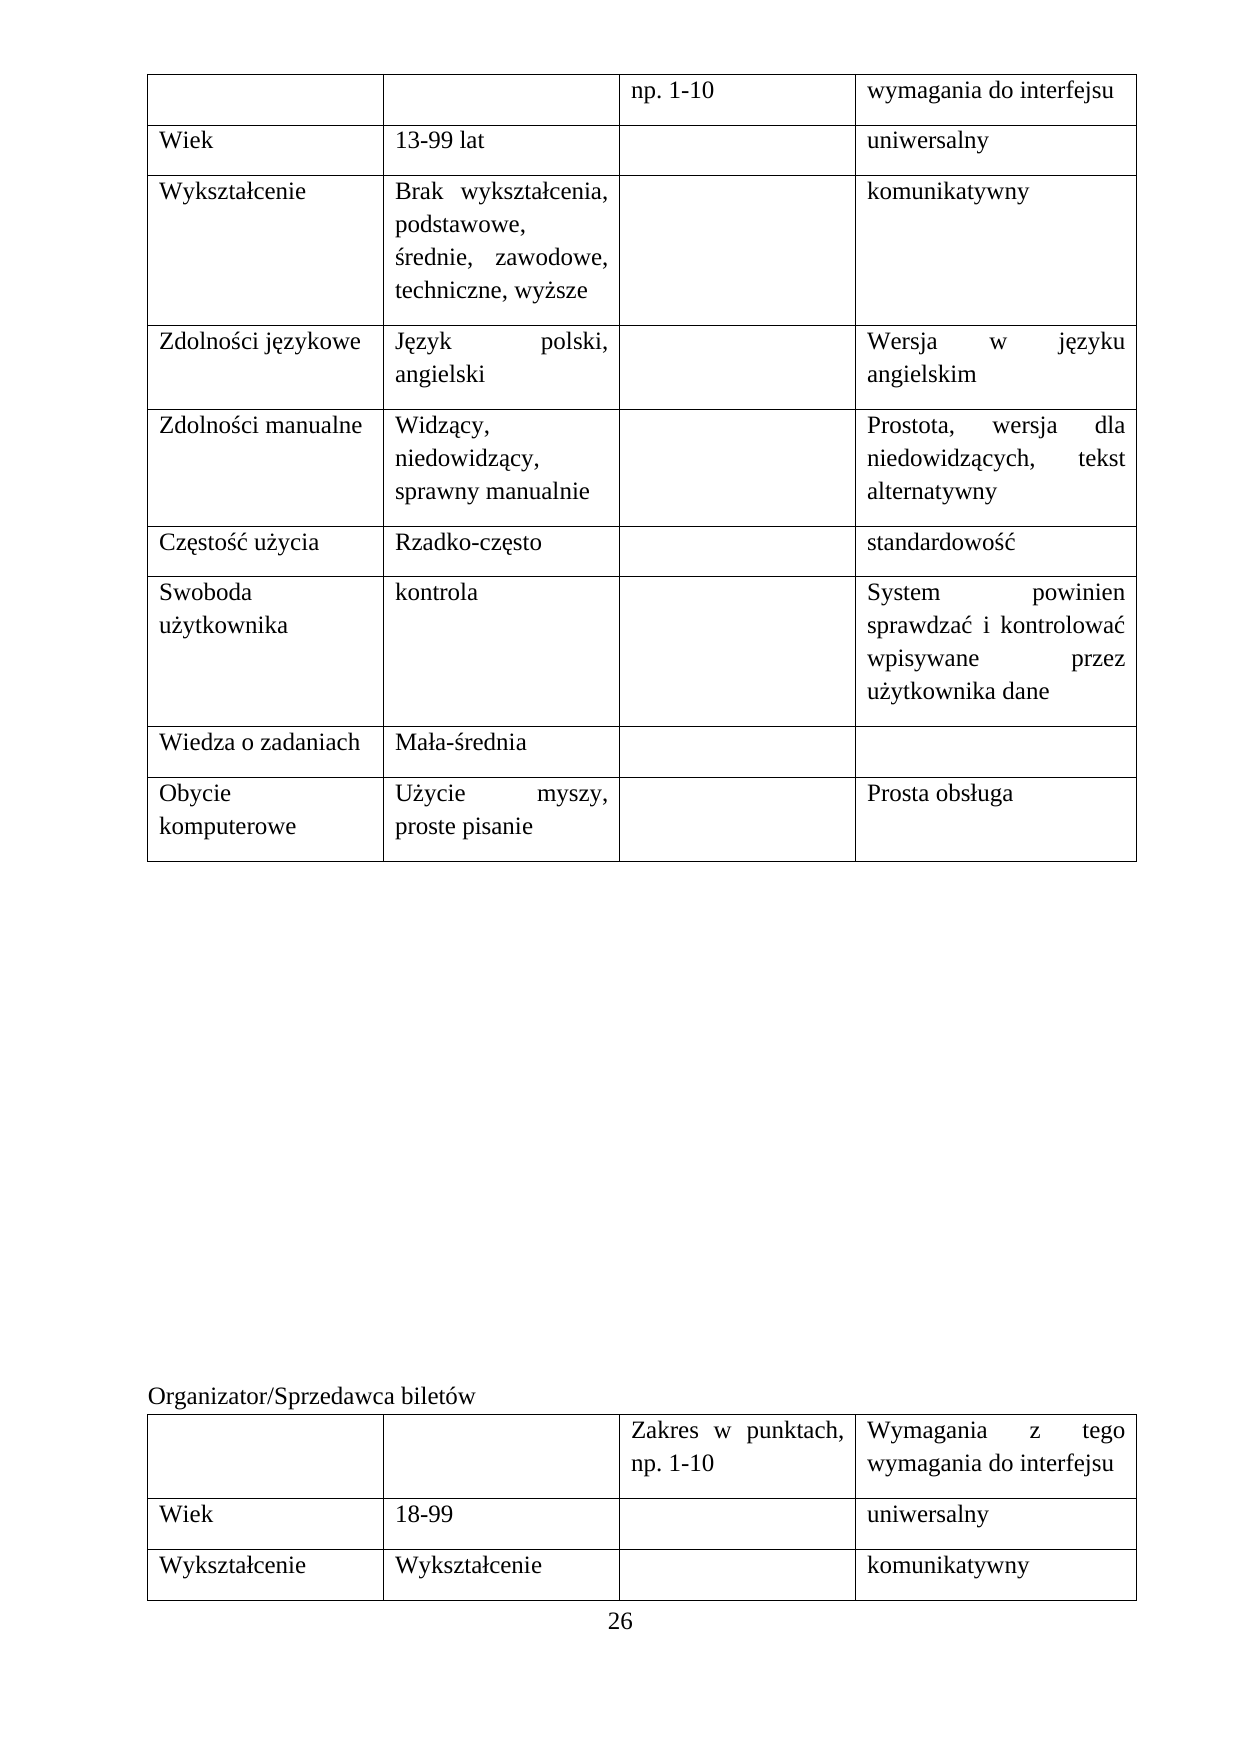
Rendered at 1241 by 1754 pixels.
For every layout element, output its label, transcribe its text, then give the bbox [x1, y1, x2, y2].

table_cell Swoboda użytkownika [148, 577, 383, 726]
table_header wymagania do interfejsu [856, 75, 1136, 124]
table_cell Użycie myszy, proste pisanie [384, 778, 619, 861]
table_cell komunikatywny [856, 1550, 1136, 1599]
table_header [148, 75, 383, 124]
table_cell Częstość użycia [148, 527, 383, 576]
table_cell Wiek [148, 126, 383, 175]
table_cell [620, 326, 855, 409]
table_cell Wersja w języku angielskim [856, 326, 1136, 409]
table_cell [620, 727, 855, 777]
table_cell Wykształcenie [148, 1550, 383, 1599]
table_cell Wiek [148, 1499, 383, 1549]
table_cell [620, 126, 855, 175]
table_cell kontrola [384, 577, 619, 726]
table_cell Wykształcenie [384, 1550, 619, 1599]
table_header [148, 1415, 383, 1498]
table_header Zakres w punktach, np. 1-10 [620, 1415, 855, 1498]
table_cell [620, 577, 855, 726]
table_cell [620, 527, 855, 576]
table_cell [620, 778, 855, 861]
table_cell [620, 1550, 855, 1599]
table_cell Obycie komputerowe [148, 778, 383, 861]
table_cell [856, 727, 1136, 777]
table_cell [620, 410, 855, 526]
table_cell Brak wykształcenia, podstawowe, średnie, zawodowe, techniczne, wyższe [384, 176, 619, 325]
table_cell standardowość [856, 527, 1136, 576]
table_cell Rzadko-często [384, 527, 619, 576]
table_cell komunikatywny [856, 176, 1136, 325]
table_cell [620, 1499, 855, 1549]
table_cell Wykształcenie [148, 176, 383, 325]
table_cell Widzący, niedowidzący, sprawny manualnie [384, 410, 619, 526]
table_cell Zdolności językowe [148, 326, 383, 409]
table_header [384, 75, 619, 124]
table_header Wymagania z tego wymagania do interfejsu [856, 1415, 1136, 1498]
subtitle Organizator/Sprzedawca biletów [148, 1381, 1093, 1410]
table_cell Mała-średnia [384, 727, 619, 777]
table_cell Prosta obsługa [856, 778, 1136, 861]
table_cell 13-99 lat [384, 126, 619, 175]
table_header np. 1-10 [620, 75, 855, 124]
table_cell Język polski, angielski [384, 326, 619, 409]
table_cell uniwersalny [856, 1499, 1136, 1549]
table_cell Zdolności manualne [148, 410, 383, 526]
table_header [384, 1415, 619, 1498]
table_cell uniwersalny [856, 126, 1136, 175]
table_cell 18-99 [384, 1499, 619, 1549]
table_cell [620, 176, 855, 325]
table_cell Wiedza o zadaniach [148, 727, 383, 777]
table_cell Prostota, wersja dla niedowidzących, tekst alternatywny [856, 410, 1136, 526]
table_cell System powinien sprawdzać i kontrolować wpisywane przez użytkownika dane [856, 577, 1136, 726]
